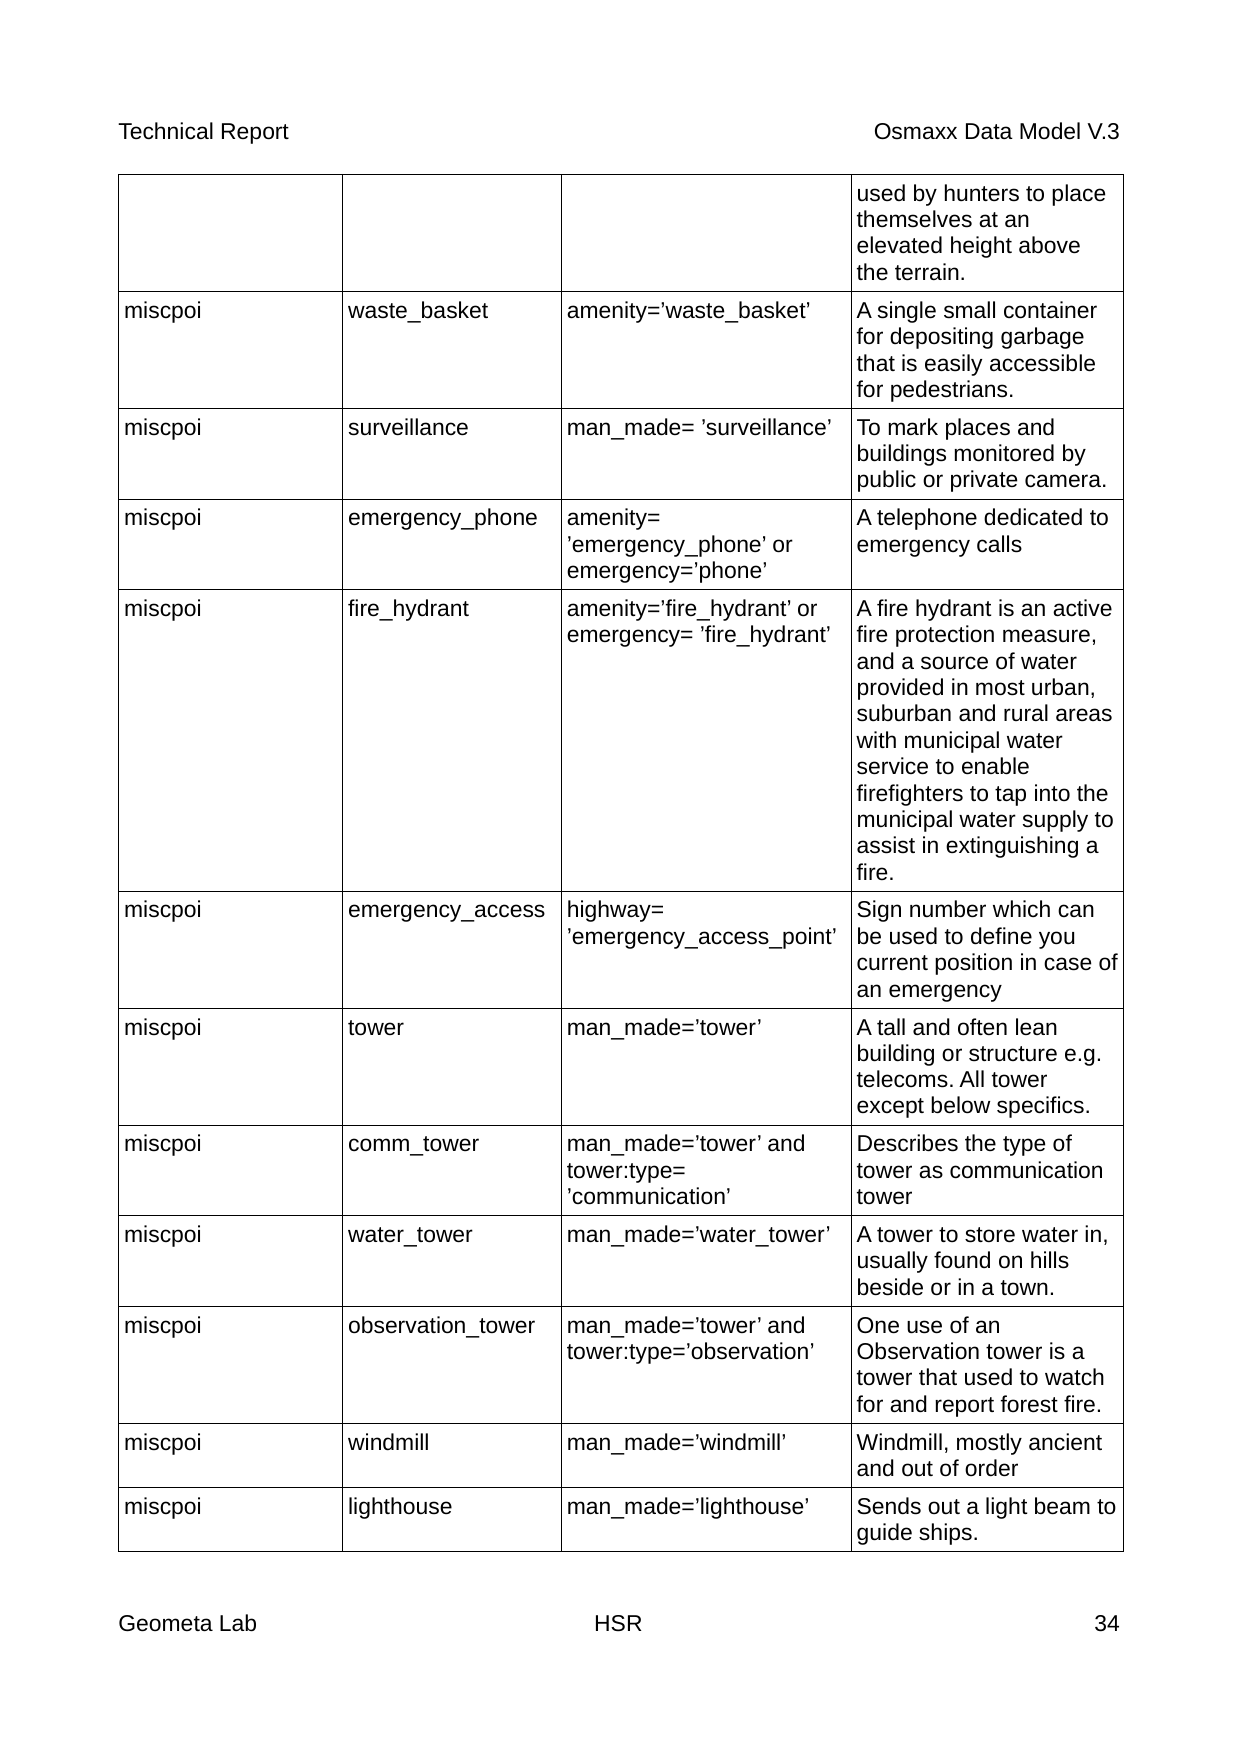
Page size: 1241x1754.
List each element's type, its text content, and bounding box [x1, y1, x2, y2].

table_cell A fire hydrant is an active fire protection measure, and a source of water provided in most urban, suburban and rural areas with municipal water service to enable firefighters to tap into the municipal water supply to assist in extinguishing a fire. [852, 590, 1123, 891]
table_cell [119, 175, 342, 291]
table_cell One use of an Observation tower is a tower that used to watch for and report forest fire. [852, 1307, 1123, 1423]
table_cell amenity= ’emergency_phone’ or emergency=’phone’ [562, 500, 851, 589]
table_cell lighthouse [343, 1488, 561, 1551]
table_cell [562, 175, 851, 291]
table_cell miscpoi [119, 1126, 342, 1215]
table_cell miscpoi [119, 1424, 342, 1487]
table_cell water_tower [343, 1216, 561, 1306]
table_cell waste_basket [343, 292, 561, 408]
table_cell used by hunters to place themselves at an elevated height above the terrain. [852, 175, 1123, 291]
table_cell Sign number which can be used to define you current position in case of an emergency [852, 892, 1123, 1008]
table_cell A single small container for depositing garbage that is easily accessible for pedestrians. [852, 292, 1123, 408]
table_cell highway= ’emergency_access_point’ [562, 892, 851, 1008]
table_cell A tower to store water in, usually found on hills beside or in a town. [852, 1216, 1123, 1306]
table_cell observation_tower [343, 1307, 561, 1423]
table_cell To mark places and buildings monitored by public or private camera. [852, 409, 1123, 498]
table_cell fire_hydrant [343, 590, 561, 891]
table_cell man_made=’windmill’ [562, 1424, 851, 1487]
table_cell Describes the type of tower as communication tower [852, 1126, 1123, 1215]
table_cell emergency_phone [343, 500, 561, 589]
table_cell miscpoi [119, 1009, 342, 1124]
table_cell man_made=’lighthouse’ [562, 1488, 851, 1551]
table_cell A telephone dedicated to emergency calls [852, 500, 1123, 589]
table_cell man_made= ’surveillance’ [562, 409, 851, 498]
table_cell windmill [343, 1424, 561, 1487]
table_cell comm_tower [343, 1126, 561, 1215]
table_cell surveillance [343, 409, 561, 498]
table_cell miscpoi [119, 292, 342, 408]
table_cell A tall and often lean building or structure e.g. telecoms. All tower except below specifics. [852, 1009, 1123, 1124]
table_cell miscpoi [119, 1488, 342, 1551]
table_cell man_made=’water_tower’ [562, 1216, 851, 1306]
table_cell [343, 175, 561, 291]
table_cell miscpoi [119, 590, 342, 891]
table_cell miscpoi [119, 1216, 342, 1306]
table_cell miscpoi [119, 409, 342, 498]
table_cell man_made=’tower’ and tower:type= ’communication’ [562, 1126, 851, 1215]
table_cell miscpoi [119, 500, 342, 589]
table_cell Windmill, mostly ancient and out of order [852, 1424, 1123, 1487]
table_cell man_made=’tower’ [562, 1009, 851, 1124]
table_cell miscpoi [119, 1307, 342, 1423]
table_cell miscpoi [119, 892, 342, 1008]
table_cell tower [343, 1009, 561, 1124]
table_cell amenity=’waste_basket’ [562, 292, 851, 408]
table_cell emergency_access [343, 892, 561, 1008]
table_cell Sends out a light beam to guide ships. [852, 1488, 1123, 1551]
table_cell man_made=’tower’ and tower:type=’observation’ [562, 1307, 851, 1423]
table_cell amenity=’fire_hydrant’ or emergency= ’fire_hydrant’ [562, 590, 851, 891]
